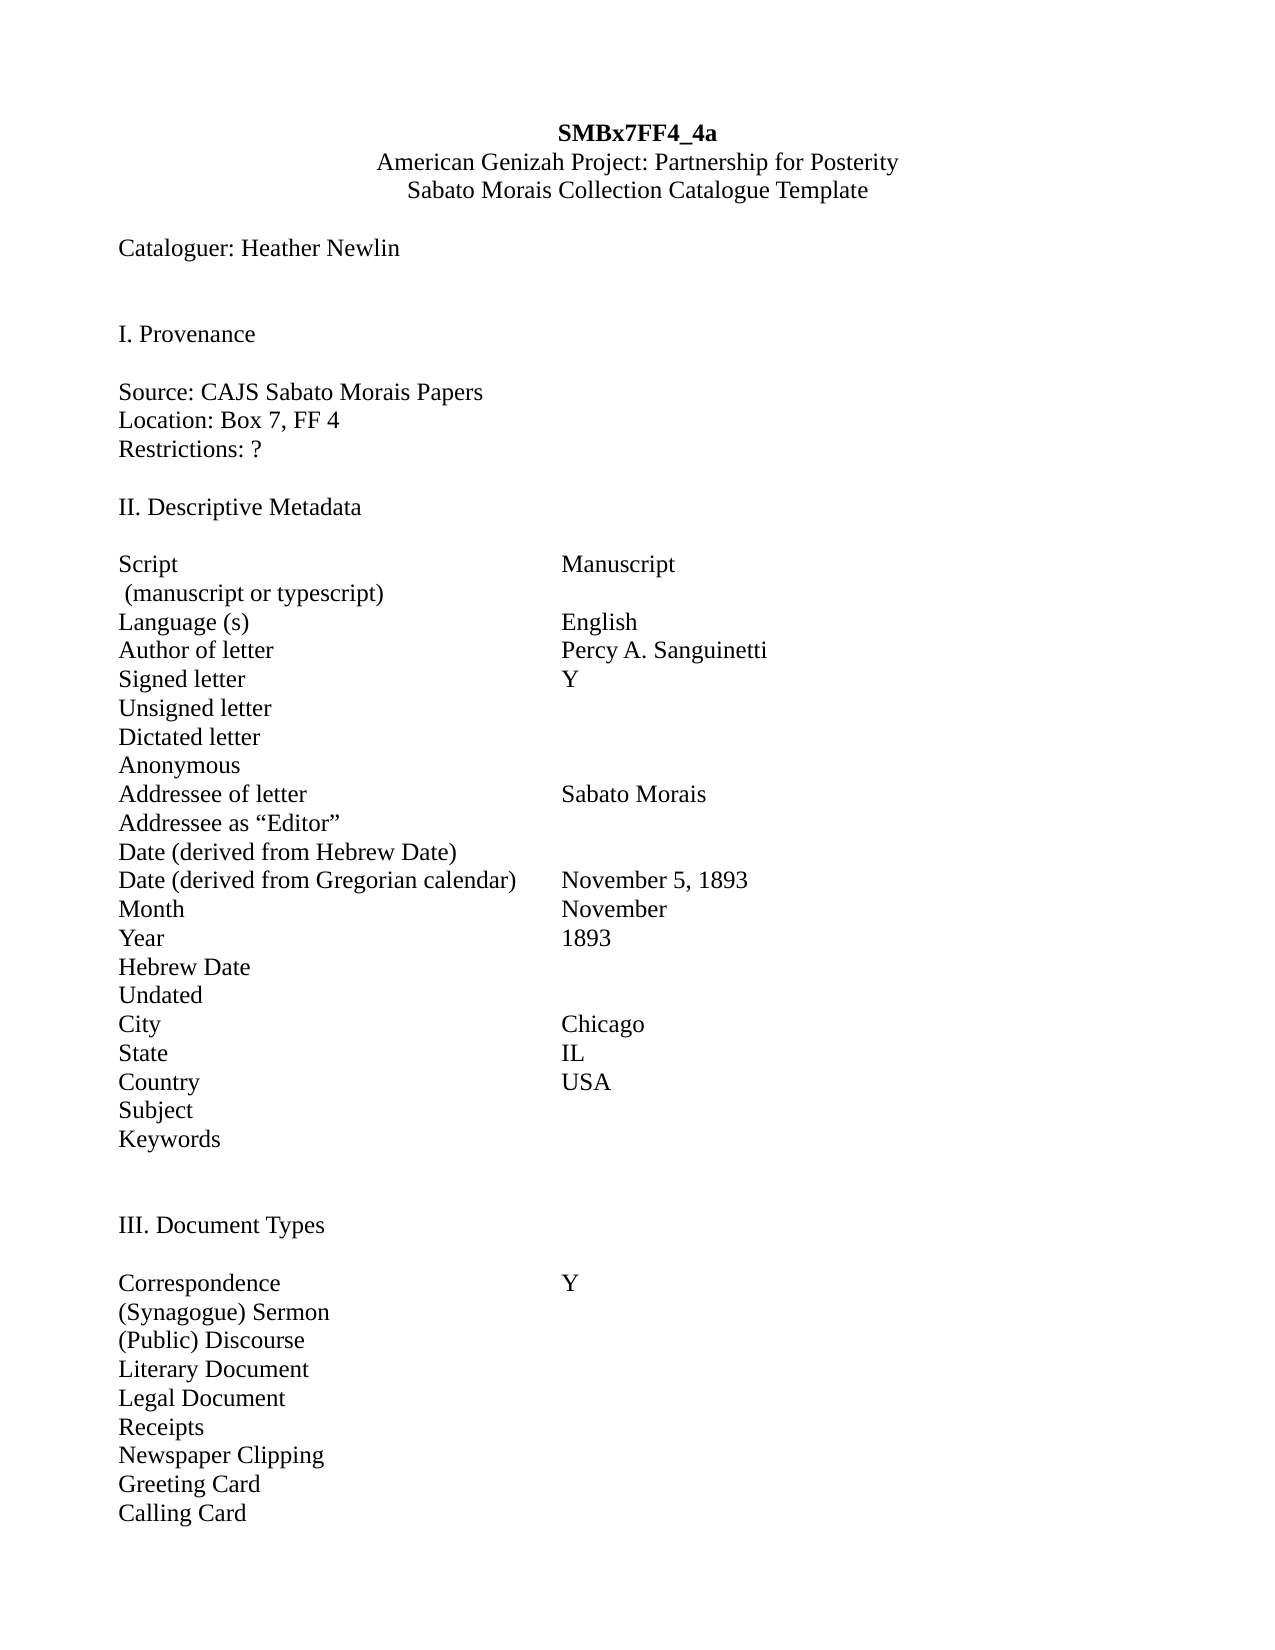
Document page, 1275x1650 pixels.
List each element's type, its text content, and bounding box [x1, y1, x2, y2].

text Cataloguer: Heather Newlin [118, 233, 1157, 262]
text Location: Box 7, FF 4 [118, 406, 1157, 434]
text Country USA [118, 1067, 1157, 1096]
text Month November [118, 894, 1157, 923]
text City Chicago [118, 1009, 1157, 1038]
text Sabato Morais Collection Catalogue Template [118, 176, 1157, 204]
text Undated [118, 981, 1157, 1009]
text Correspondence Y [118, 1268, 1157, 1297]
text Addressee of letter Sabato Morais [118, 779, 1157, 808]
text American Genizah Project: Partnership for Posterity [118, 147, 1157, 176]
text (manuscript or typescript) [118, 578, 1157, 607]
text Legal Document [118, 1383, 1157, 1412]
text Signed letter Y [118, 664, 1157, 693]
text Literary Document [118, 1354, 1157, 1383]
text Receipts [118, 1412, 1157, 1441]
text SMBx7FF4_4a [118, 118, 1157, 147]
text II. Descriptive Metadata [118, 492, 1157, 521]
text State IL [118, 1038, 1157, 1067]
text III. Document Types [118, 1211, 1157, 1239]
text Date (derived from Gregorian calendar) November 5, 1893 [118, 866, 1157, 894]
text Keywords [118, 1124, 1157, 1153]
text Script Manuscript [118, 549, 1157, 578]
text Language (s) English [118, 607, 1157, 636]
text Greeting Card [118, 1469, 1157, 1498]
text Author of letter Percy A. Sanguinetti [118, 636, 1157, 664]
text Anonymous [118, 751, 1157, 779]
text I. Provenance [118, 319, 1157, 348]
text Hebrew Date [118, 952, 1157, 981]
text (Synagogue) Sermon [118, 1297, 1157, 1326]
text Addressee as “Editor” [118, 808, 1157, 837]
text Date (derived from Hebrew Date) [118, 837, 1157, 866]
text Source: CAJS Sabato Morais Papers [118, 377, 1157, 406]
text Year 1893 [118, 923, 1157, 952]
text Unsigned letter [118, 693, 1157, 722]
text Newspaper Clipping [118, 1441, 1157, 1469]
text Restrictions: ? [118, 434, 1157, 463]
text Subject [118, 1096, 1157, 1124]
text Dictated letter [118, 722, 1157, 751]
text Calling Card [118, 1498, 1157, 1527]
text (Public) Discourse [118, 1326, 1157, 1354]
